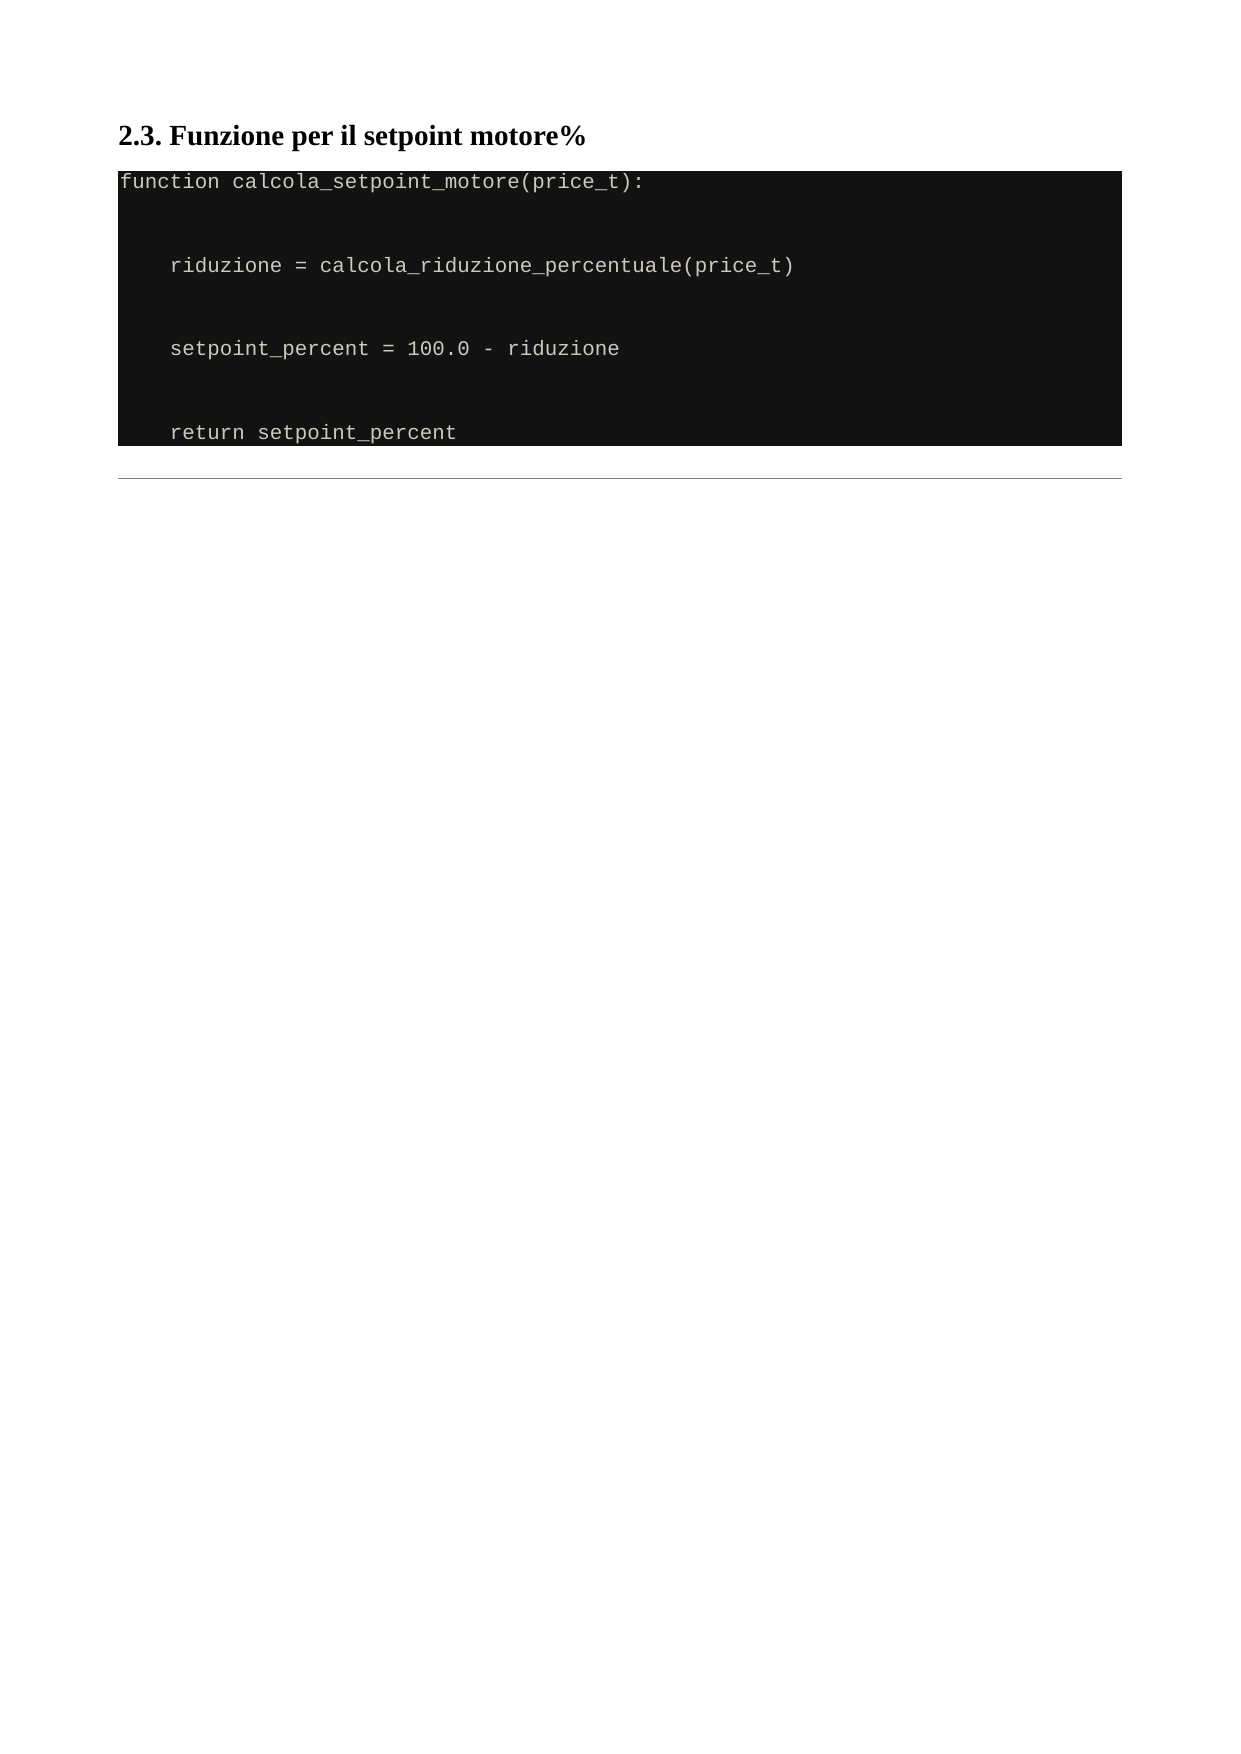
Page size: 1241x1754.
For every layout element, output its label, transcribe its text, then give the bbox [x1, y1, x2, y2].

text function calcola_setpoint_motore(price_t): [118, 171, 1122, 195]
text riduzione = calcola_riduzione_percentuale(price_t) [118, 255, 1122, 278]
subtitle 2.3. Funzione per il setpoint motore% [118, 118, 1122, 152]
text return setpoint_percent [118, 422, 1122, 446]
text setpoint_percent = 100.0 - riduzione [118, 338, 1122, 362]
